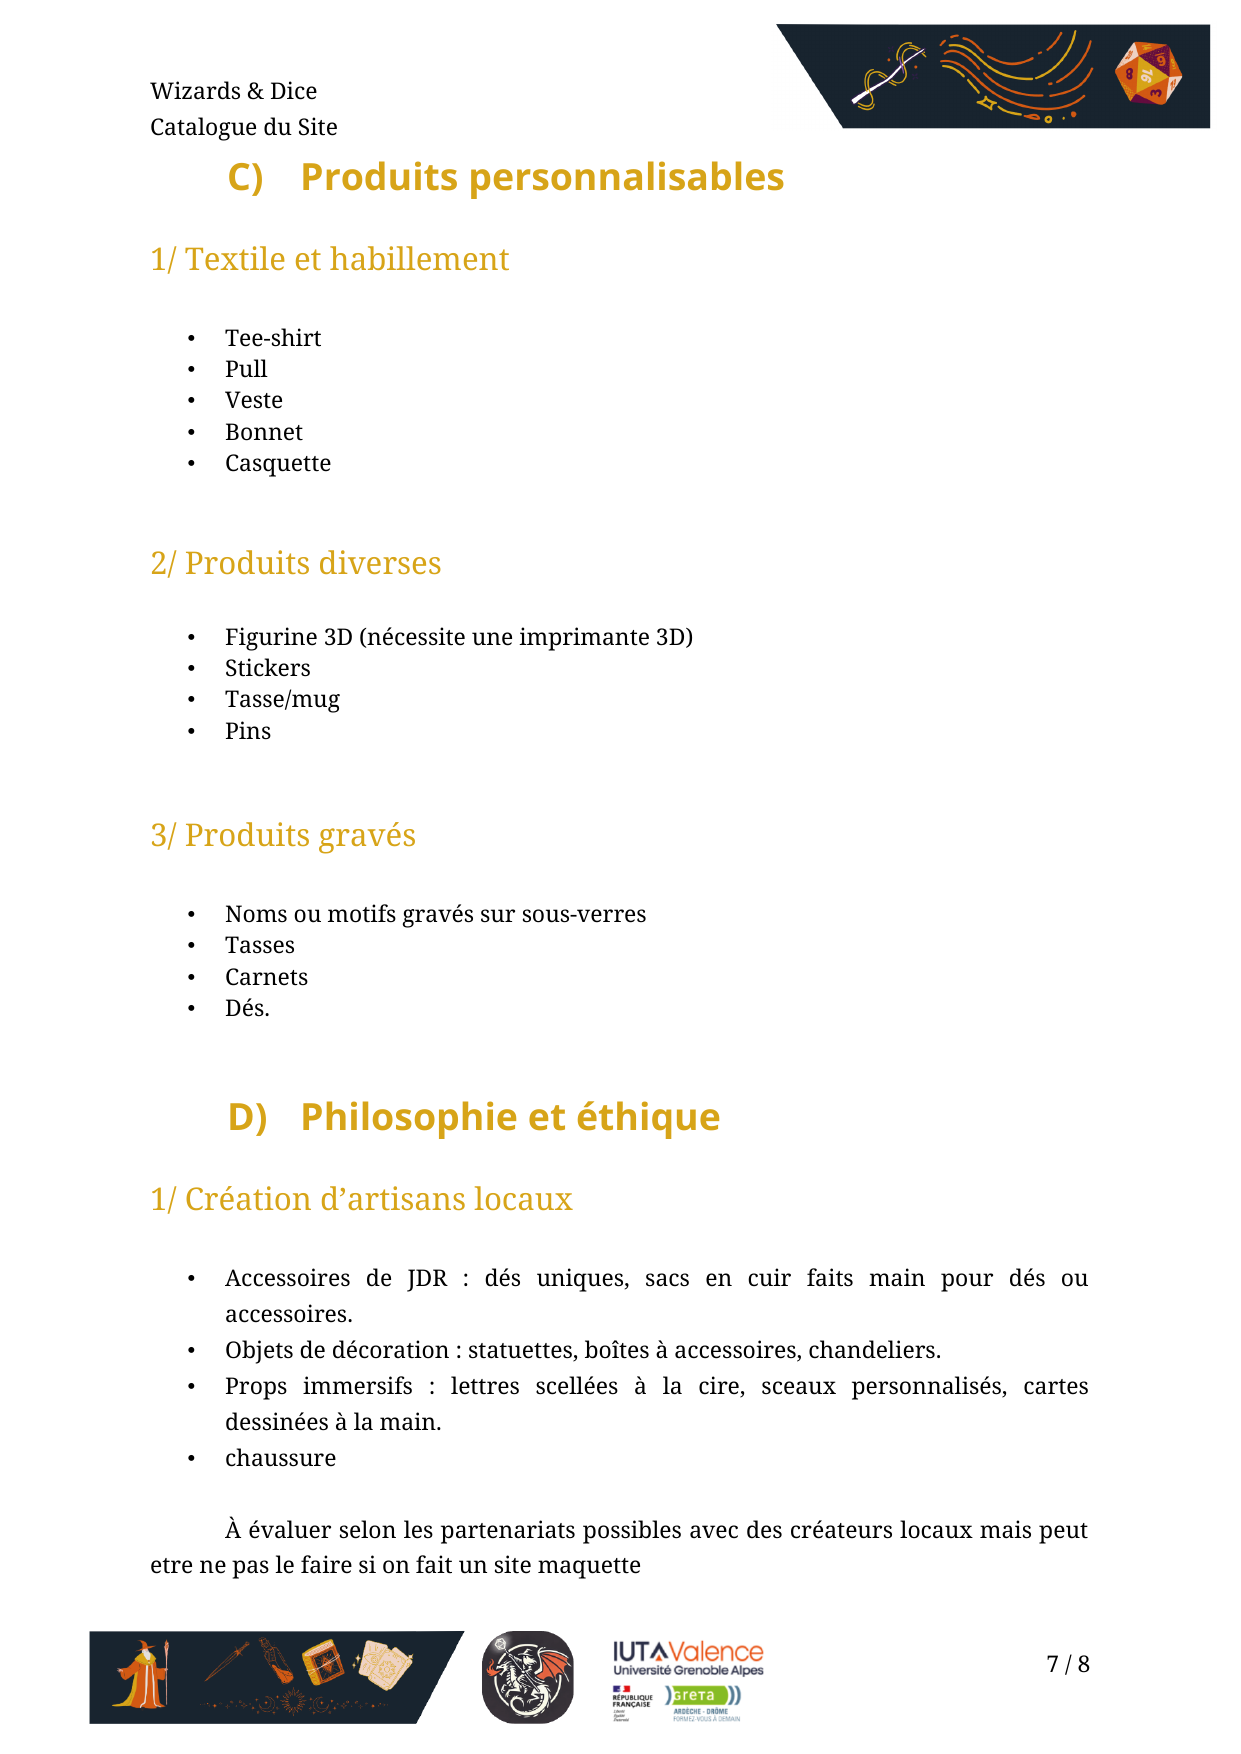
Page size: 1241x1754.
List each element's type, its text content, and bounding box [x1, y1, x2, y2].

subtitle Création d’artisans locaux [150, 1177, 1090, 1220]
subtitle Produits personnalisables [227, 150, 1090, 201]
list Tee-shirt [187, 322, 1090, 353]
list Accessoires de JDR : dés uniques, sacs en cuir faits main pour dés ou accessoires. [187, 1262, 1090, 1329]
text À évaluer selon les partenariats possibles avec des créateurs locaux mais peut etre ne pas le faire si on fait un site maquette [150, 1513, 1090, 1581]
list Noms ou motifs gravés sur sous-verres [187, 898, 1090, 929]
picture [81, 1620, 788, 1733]
list Props immersifs : lettres scellées à la cire, sceaux personnalisés, cartes dessinées à la main. [187, 1370, 1090, 1437]
list Veste [187, 384, 1090, 416]
list Bonnet [187, 416, 1090, 447]
subtitle Philosophie et éthique [227, 1090, 1090, 1141]
list Objets de décoration : statuettes, boîtes à accessoires, chandeliers. [187, 1334, 1090, 1365]
list Tasse/mug [187, 683, 1090, 714]
subtitle Produits gravés [150, 813, 1090, 856]
subtitle Textile et habillement [150, 237, 1090, 279]
list chaussure [187, 1442, 1090, 1473]
picture [771, 21, 1218, 131]
list Pins [187, 714, 1090, 746]
list Dés. [187, 992, 1090, 1023]
list Pull [187, 353, 1090, 384]
list Carnets [187, 960, 1090, 992]
list Stickers [187, 652, 1090, 683]
list Tasses [187, 929, 1090, 960]
list Figurine 3D (nécessite une imprimante 3D) [187, 621, 1090, 652]
list Casquette [187, 447, 1090, 478]
subtitle Produits diverses [150, 541, 1090, 583]
